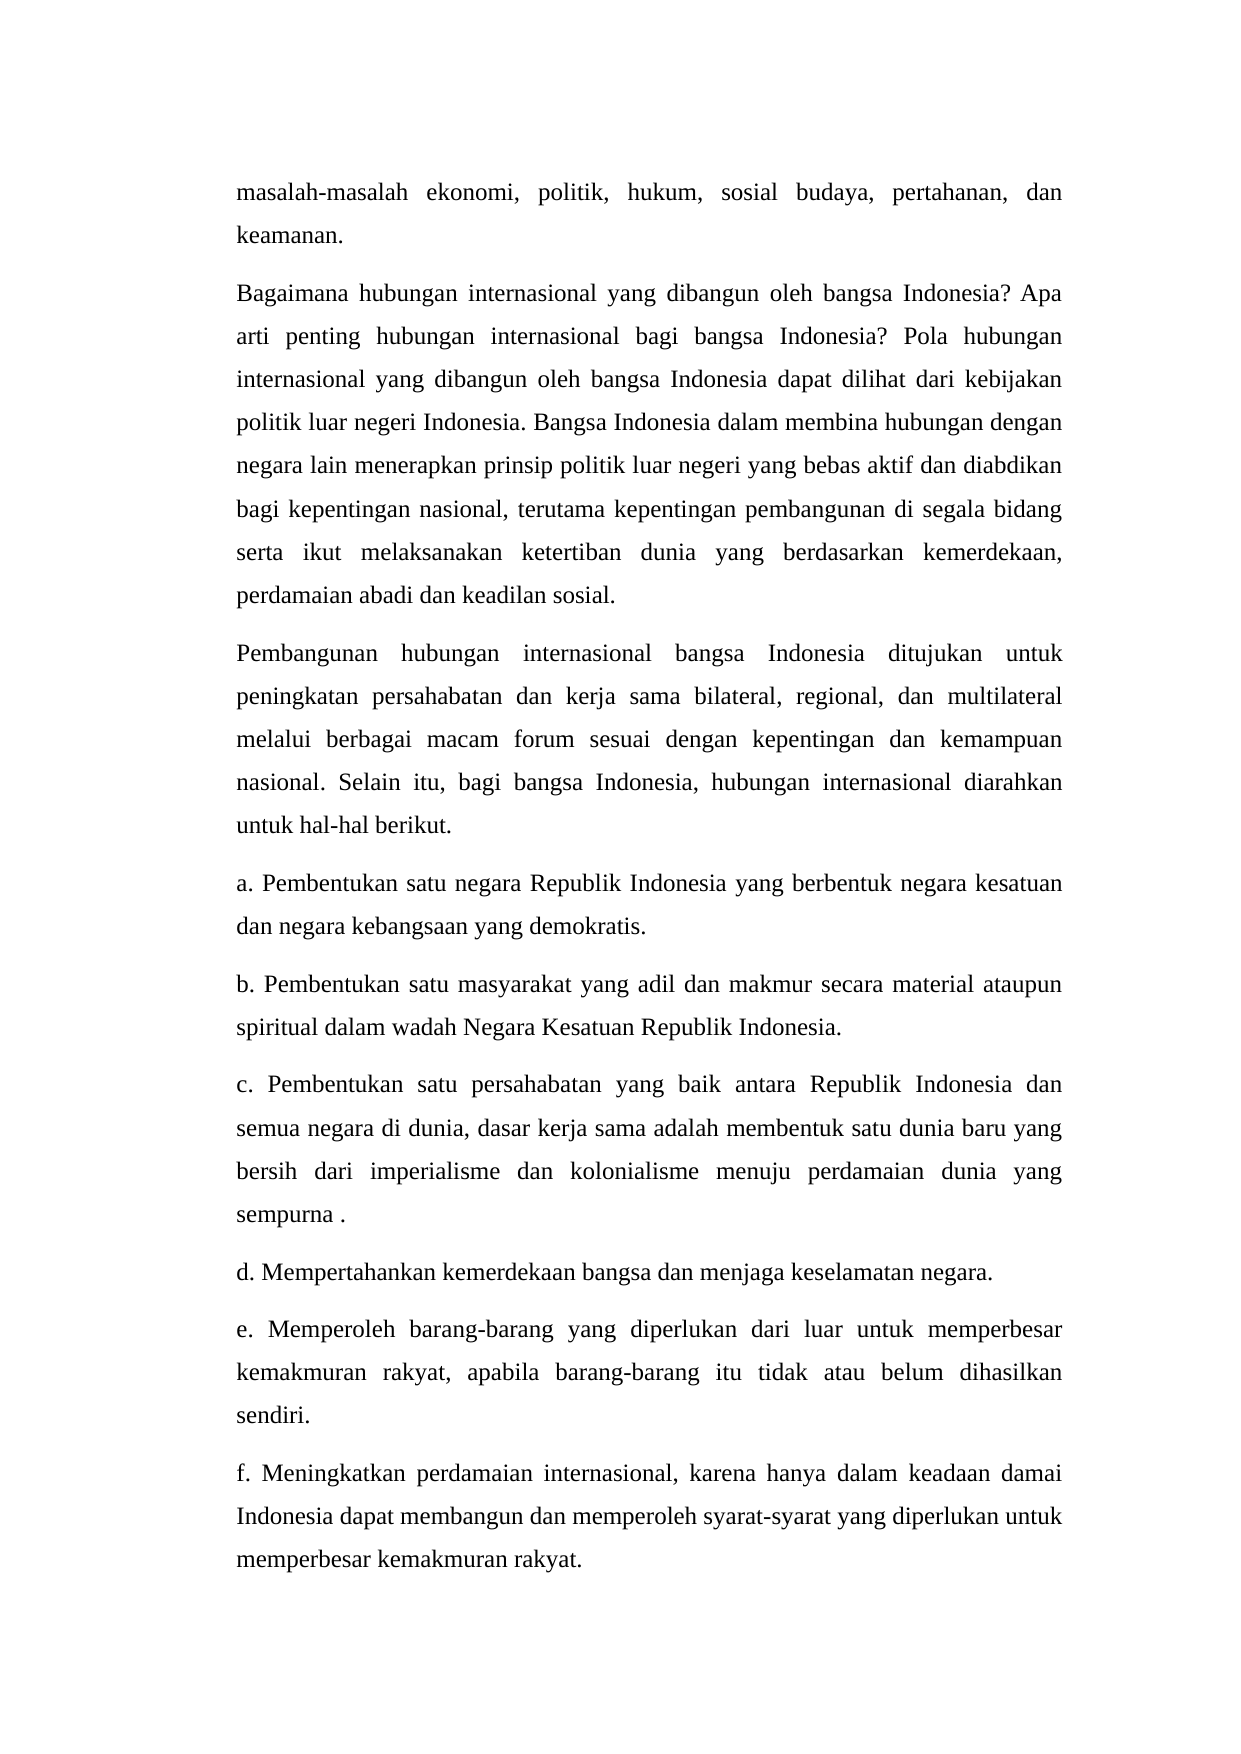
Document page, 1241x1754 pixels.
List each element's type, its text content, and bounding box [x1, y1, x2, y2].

text d. Mempertahankan kemerdekaan bangsa dan menjaga keselamatan negara. [236, 1257, 1063, 1285]
text masalah-masalah ekonomi, politik, hukum, sosial budaya, pertahanan, dan keamanan. [236, 177, 1063, 249]
text e. Memperoleh barang-barang yang diperlukan dari luar untuk memperbesar kemakmuran rakyat, apabila barang-barang itu tidak atau belum dihasilkan sendiri. [236, 1314, 1063, 1429]
text b. Pembentukan satu masyarakat yang adil dan makmur secara material ataupun spiritual dalam wadah Negara Kesatuan Republik Indonesia. [236, 969, 1063, 1041]
text Pembangunan hubungan internasional bangsa Indonesia ditujukan untuk peningkatan persahabatan dan kerja sama bilateral, regional, dan multilateral melalui berbagai macam forum sesuai dengan kepentingan dan kemampuan nasional. Selain itu, bagi bangsa Indonesia, hubungan internasional diarahkan untuk hal-hal berikut. [236, 638, 1063, 839]
text c. Pembentukan satu persahabatan yang baik antara Republik Indonesia dan semua negara di dunia, dasar kerja sama adalah membentuk satu dunia baru yang bersih dari imperialisme dan kolonialisme menuju perdamaian dunia yang sempurna . [236, 1069, 1063, 1228]
text a. Pembentukan satu negara Republik Indonesia yang berbentuk negara kesatuan dan negara kebangsaan yang demokratis. [236, 868, 1063, 940]
text f. Meningkatkan perdamaian internasional, karena hanya dalam keadaan damai Indonesia dapat membangun dan memperoleh syarat-syarat yang diperlukan untuk memperbesar kemakmuran rakyat. [236, 1458, 1063, 1573]
text Bagaimana hubungan internasional yang dibangun oleh bangsa Indonesia? Apa arti penting hubungan internasional bagi bangsa Indonesia? Pola hubungan internasional yang dibangun oleh bangsa Indonesia dapat dilihat dari kebijakan politik luar negeri Indonesia. Bangsa Indonesia dalam membina hubungan dengan negara lain menerapkan prinsip politik luar negeri yang bebas aktif dan diabdikan bagi kepentingan nasional, terutama kepentingan pembangunan di segala bidang serta ikut melaksanakan ketertiban dunia yang berdasarkan kemerdekaan, perdamaian abadi dan keadilan sosial. [236, 278, 1063, 609]
